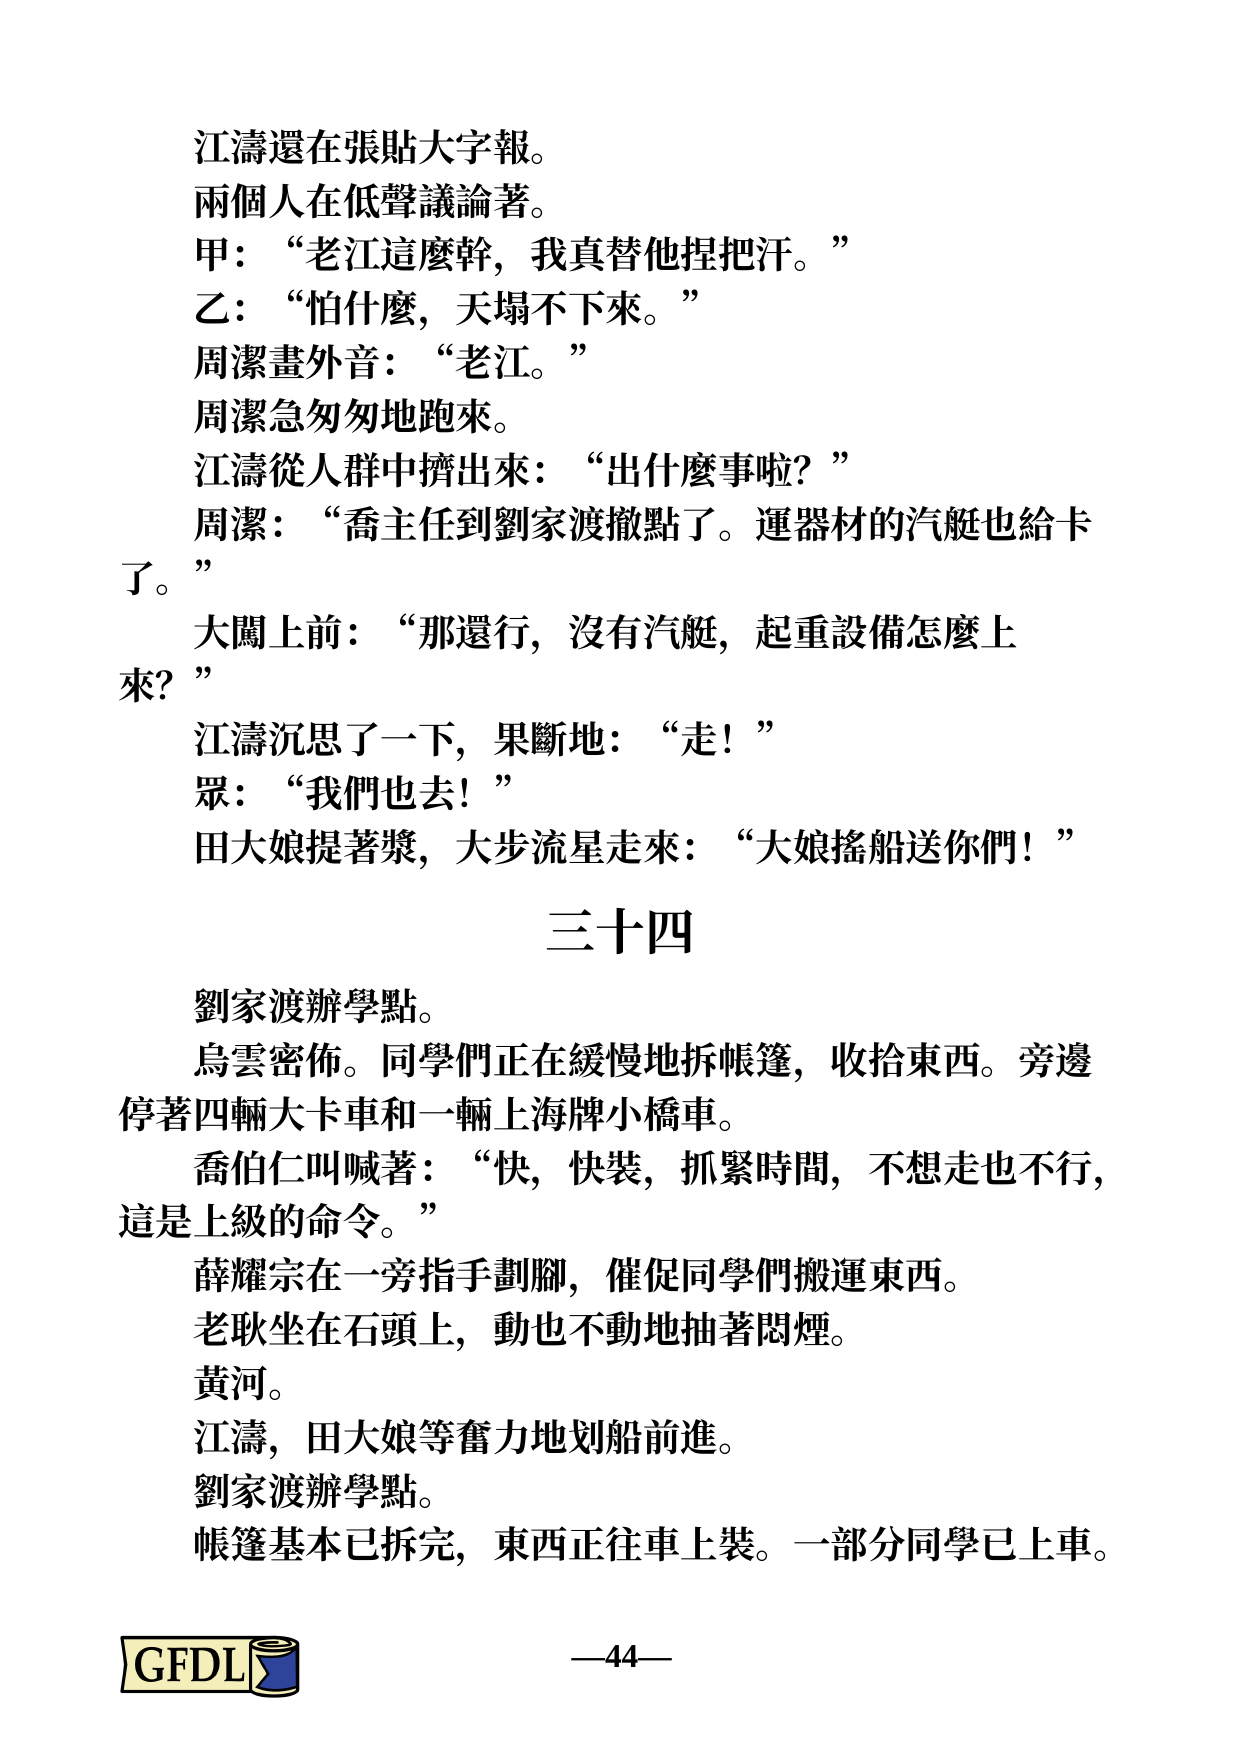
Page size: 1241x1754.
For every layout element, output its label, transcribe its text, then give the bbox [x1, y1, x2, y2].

text 江濤還在張貼大字報。 [118, 118, 1122, 172]
subtitle 三十四 [118, 893, 1122, 965]
text 周潔急匆匆地跑來。 [118, 387, 1122, 441]
text 江濤從人群中擠出來：“出什麼事啦？” [118, 441, 1122, 495]
text 甲：“老江這麼幹，我真替他捏把汗。” [118, 226, 1122, 280]
text 兩個人在低聲議論著。 [118, 172, 1122, 226]
picture [119, 1635, 300, 1698]
text 眾：“我們也去！” [118, 764, 1122, 818]
text 江濤，田大娘等奮力地划船前進。 [118, 1408, 1122, 1462]
text 喬伯仁叫喊著：“快，快裝，抓緊時間，不想走也不行，這是上級的命令。” [118, 1139, 1122, 1247]
text 田大娘提著漿，大步流星走來：“大娘搖船送你們！” [118, 818, 1122, 872]
text 周潔：“喬主任到劉家渡撤點了。運器材的汽艇也給卡了。” [118, 495, 1122, 603]
text 乙：“怕什麼，天塌不下來。” [118, 280, 1122, 333]
text 薛耀宗在一旁指手劃腳，催促同學們搬運東西。 [118, 1247, 1122, 1300]
text 劉家渡辦學點。 [118, 1462, 1122, 1516]
text 烏雲密佈。同學們正在緩慢地拆帳篷，收拾東西。旁邊停著四輛大卡車和一輛上海牌小橋車。 [118, 1031, 1122, 1139]
text 劉家渡辦學點。 [118, 977, 1122, 1031]
text 大闖上前：“那還行，沒有汽艇，起重設備怎麼上來？” [118, 603, 1122, 711]
text 老耿坐在石頭上，動也不動地抽著悶煙。 [118, 1300, 1122, 1354]
text 江濤沉思了一下，果斷地：“走！” [118, 711, 1122, 764]
text 帳篷基本已拆完，東西正往車上裝。一部分同學已上車。 [118, 1516, 1122, 1570]
text 黃河。 [118, 1354, 1122, 1408]
text 周潔畫外音：“老江。” [118, 333, 1122, 387]
